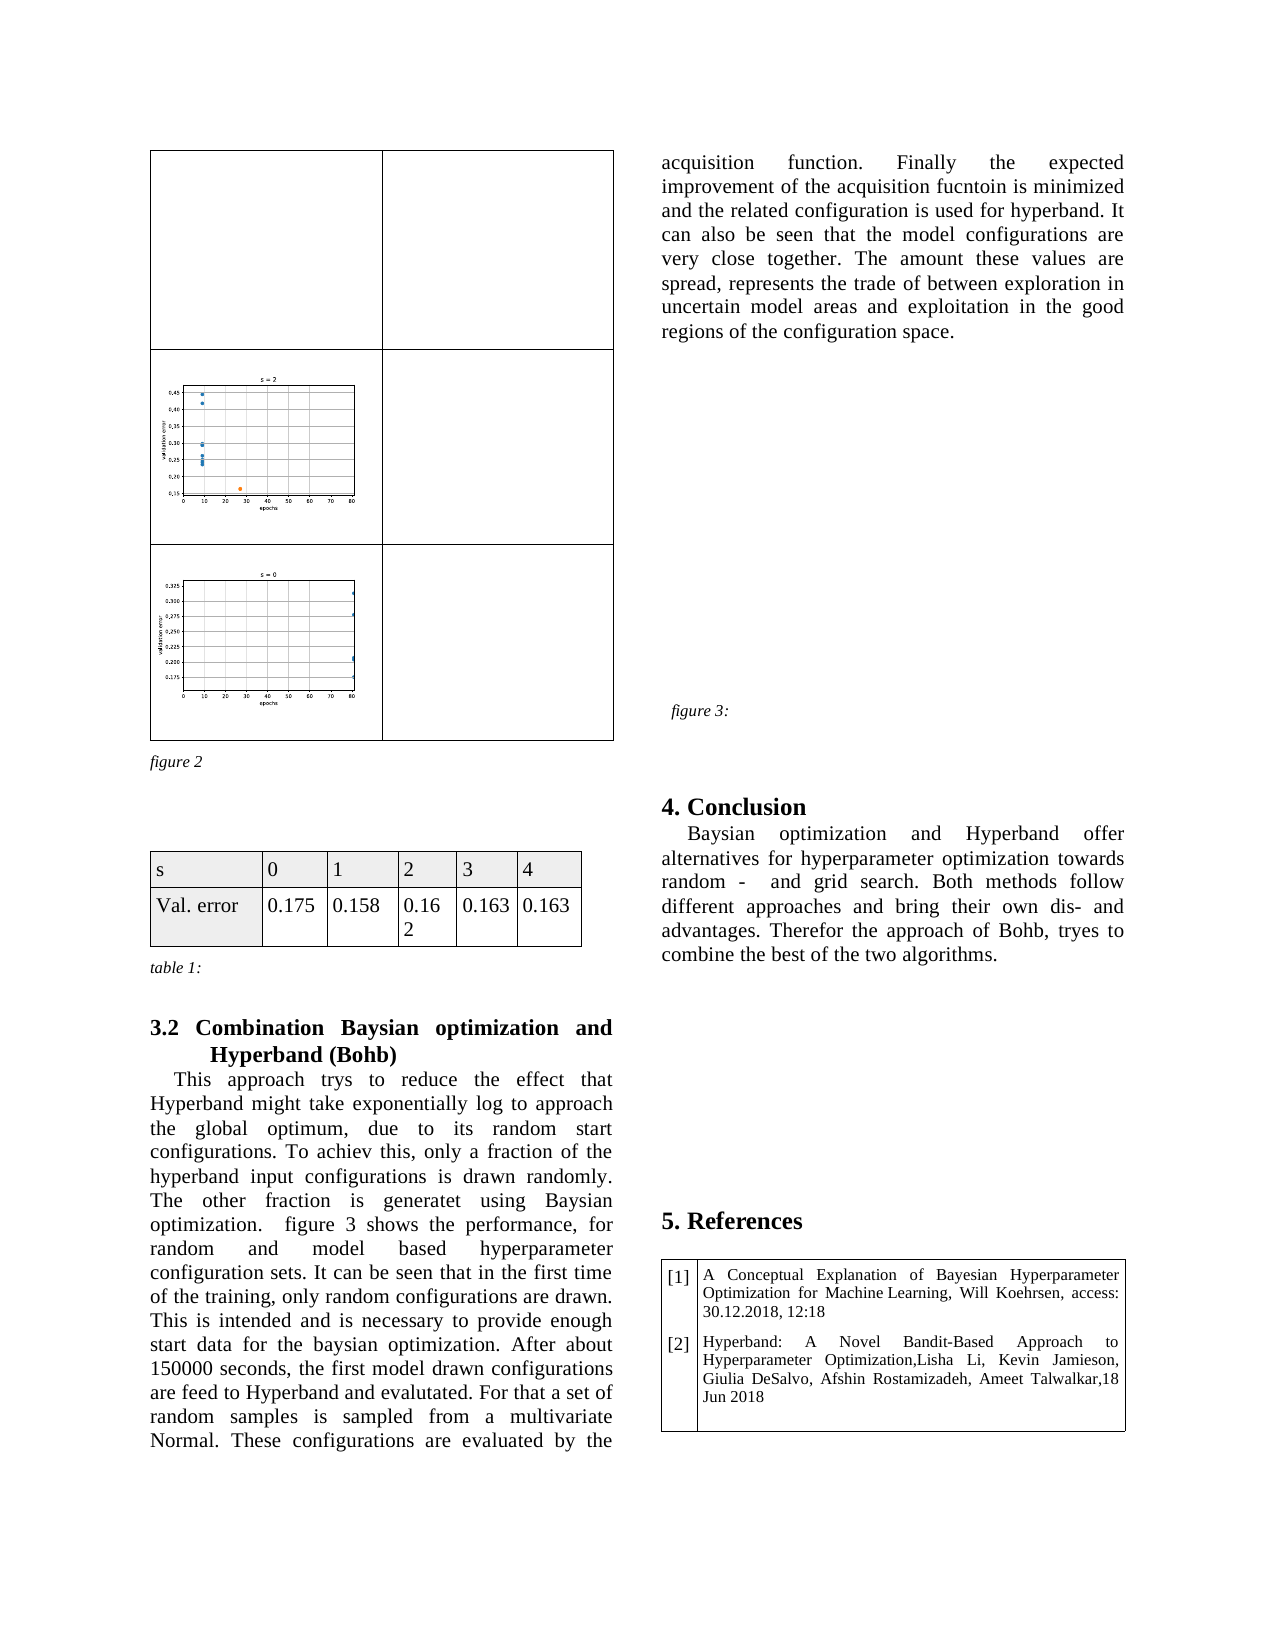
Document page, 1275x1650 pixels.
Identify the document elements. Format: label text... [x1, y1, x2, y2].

text acquisition function. Finally the expected improvement of the acquisition fucntoin is minimized and the related configuration is used for hyperband. It can also be seen that the model configurations are very close together. The amount these values are spread, represents the trade of between exploration in uncertain model areas and exploitation in the good regions of the configuration space. [661, 150, 1125, 342]
subtitle 3.2 Combination Baysian optimization and Hyperband (Bohb) [150, 1014, 613, 1067]
table_cell 0.162 [399, 888, 456, 946]
subtitle 5. References [661, 1206, 1125, 1235]
text Baysian optimization and Hyperband offer alternatives for hyperparameter optimization towards random - and grid search. Both methods follow different approaches and bring their own dis- and advantages. Therefor the approach of Bohb, tryes to combine the best of the two algorithms. [661, 821, 1125, 966]
text table 1: [150, 959, 613, 977]
table_cell [383, 545, 613, 740]
table_header 2 [399, 852, 456, 887]
table_cell [383, 355, 613, 544]
subtitle 4. Conclusion [661, 792, 1125, 821]
table_cell [151, 550, 382, 740]
table_cell Val. error [151, 888, 262, 946]
table_cell [151, 545, 382, 549]
table_cell [2] [662, 1327, 697, 1431]
table_header [383, 151, 613, 349]
table_cell 0.158 [328, 888, 398, 946]
table_cell [151, 355, 382, 544]
table_cell 0.163 [518, 888, 581, 946]
table_header A Conceptual Explanation of Bayesian Hyperparameter Optimization for Machine Learning, Will Koehrsen, access: 30.12.2018, 12:18 [698, 1260, 1125, 1327]
text This approach trys to reduce the effect that Hyperband might take exponentially log to approach the global optimum, due to its random start configurations. To achiev this, only a fraction of the hyperband input configurations is drawn randomly. The other fraction is generatet using Baysian optimization. figure 3 shows the performance, for random and model based hyperparameter configuration sets. It can be seen that in the first time of the training, only random configurations are drawn. This is intended and is necessary to provide enough start data for the baysian optimization. After about 150000 seconds, the first model drawn configurations are feed to Hyperband and evalutated. For that a set of random samples is sampled from a multivariate Normal. These configurations are evaluated by the [150, 1067, 613, 1452]
table_cell Hyperband: A Novel Bandit-Based Approach to Hyperparameter Optimization,Lisha Li, Kevin Jamieson, Giulia DeSalvo, Afshin Rostamizadeh, Ameet Talwalkar,18 Jun 2018 [698, 1327, 1125, 1431]
table_header s [151, 852, 262, 887]
table_header 4 [518, 852, 581, 887]
table_header 0 [263, 852, 327, 887]
table_cell [383, 350, 613, 354]
table_cell 0.175 [263, 888, 327, 946]
table_cell [151, 350, 382, 354]
table_header [151, 151, 382, 349]
text figure 2 [150, 752, 613, 771]
table_header [1] [662, 1260, 697, 1327]
text figure 3: [671, 389, 1134, 720]
table_header 3 [457, 852, 517, 887]
table_cell 0.163 [457, 888, 517, 946]
table_header 1 [328, 852, 398, 887]
